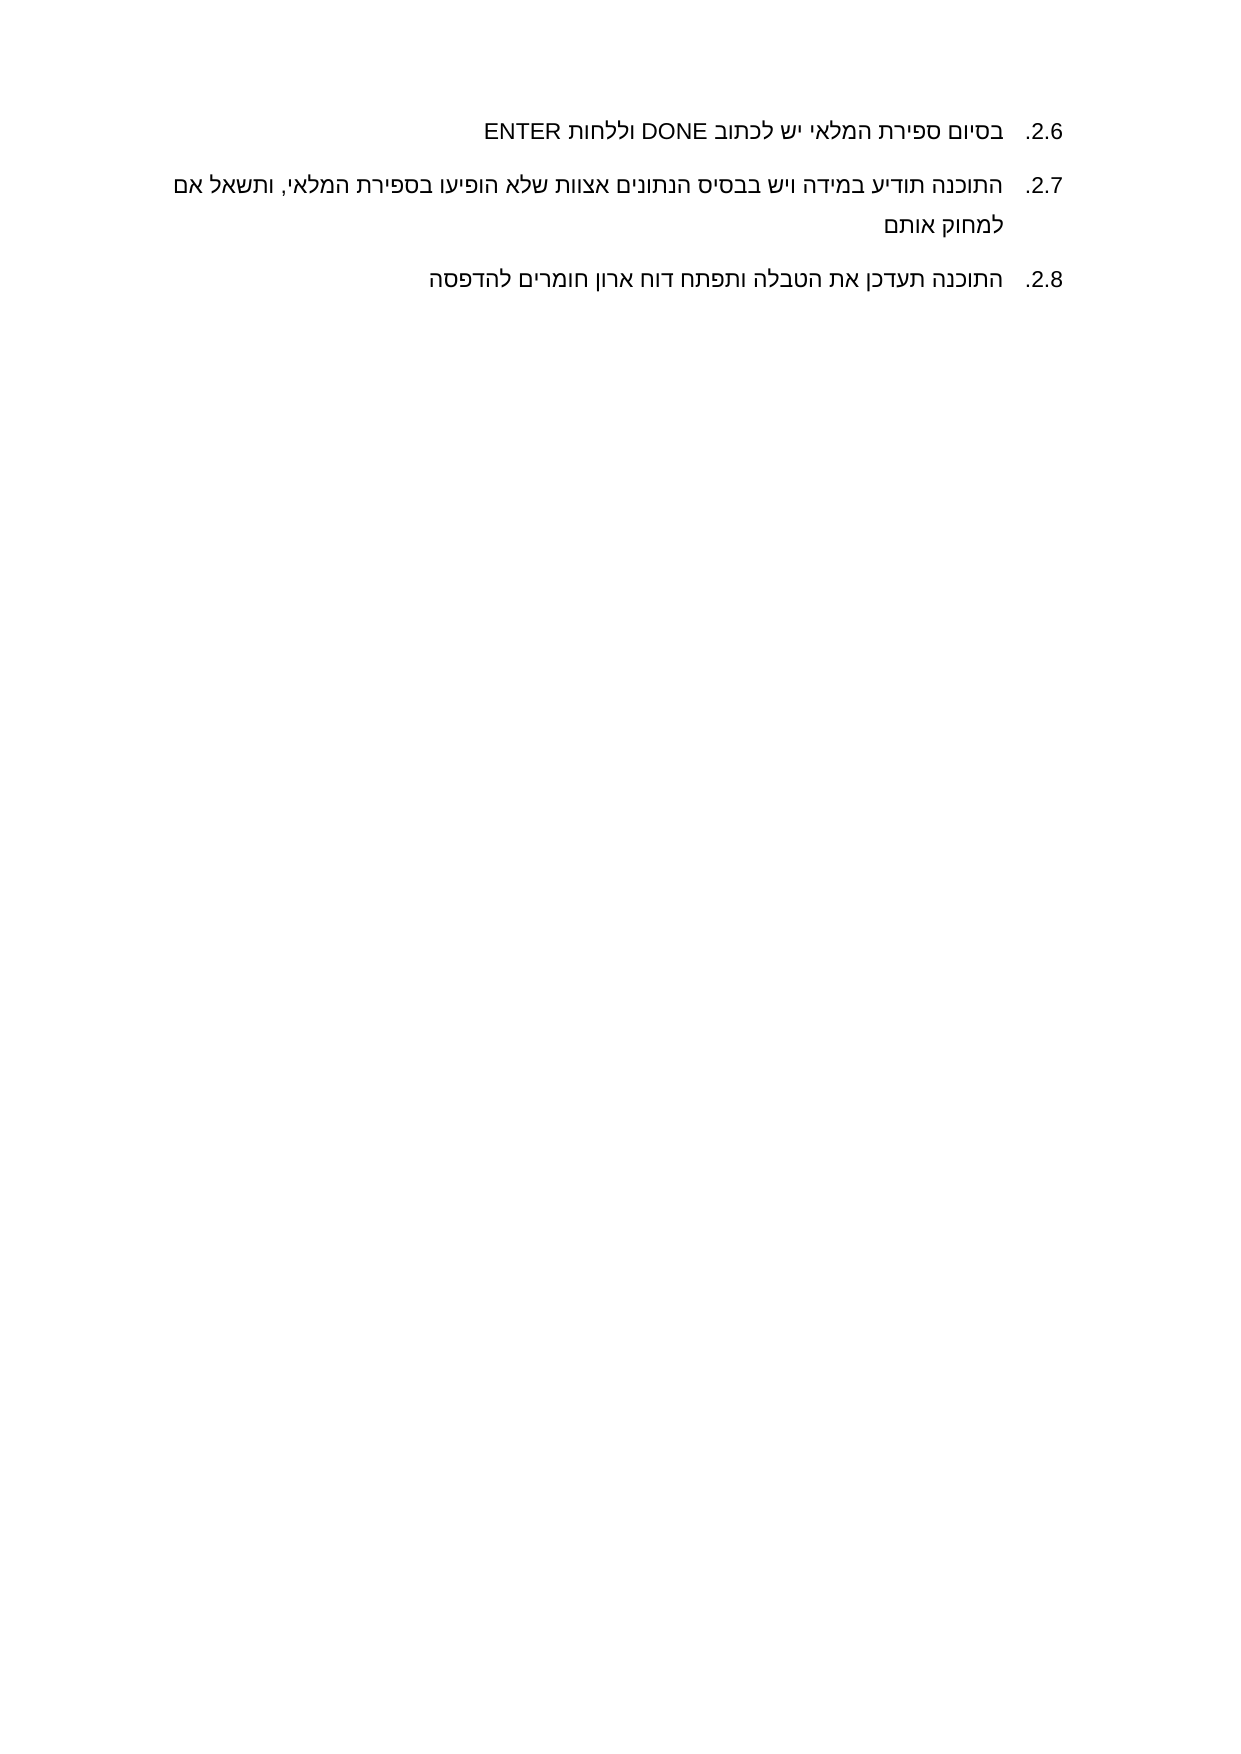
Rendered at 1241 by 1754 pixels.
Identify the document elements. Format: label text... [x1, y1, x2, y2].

list התוכנה תעדכן את הטבלה ותפתח דוח ארון חומרים להדפסה [118, 266, 1063, 292]
list בסיום ספירת המלאי יש לכתוב DONE וללחות ENTER [118, 118, 1063, 144]
list התוכנה תודיע במידה ויש בבסיס הנתונים אצוות שלא הופיעו בספירת המלאי, ותשאל אם למחוק אותם [118, 172, 1063, 238]
